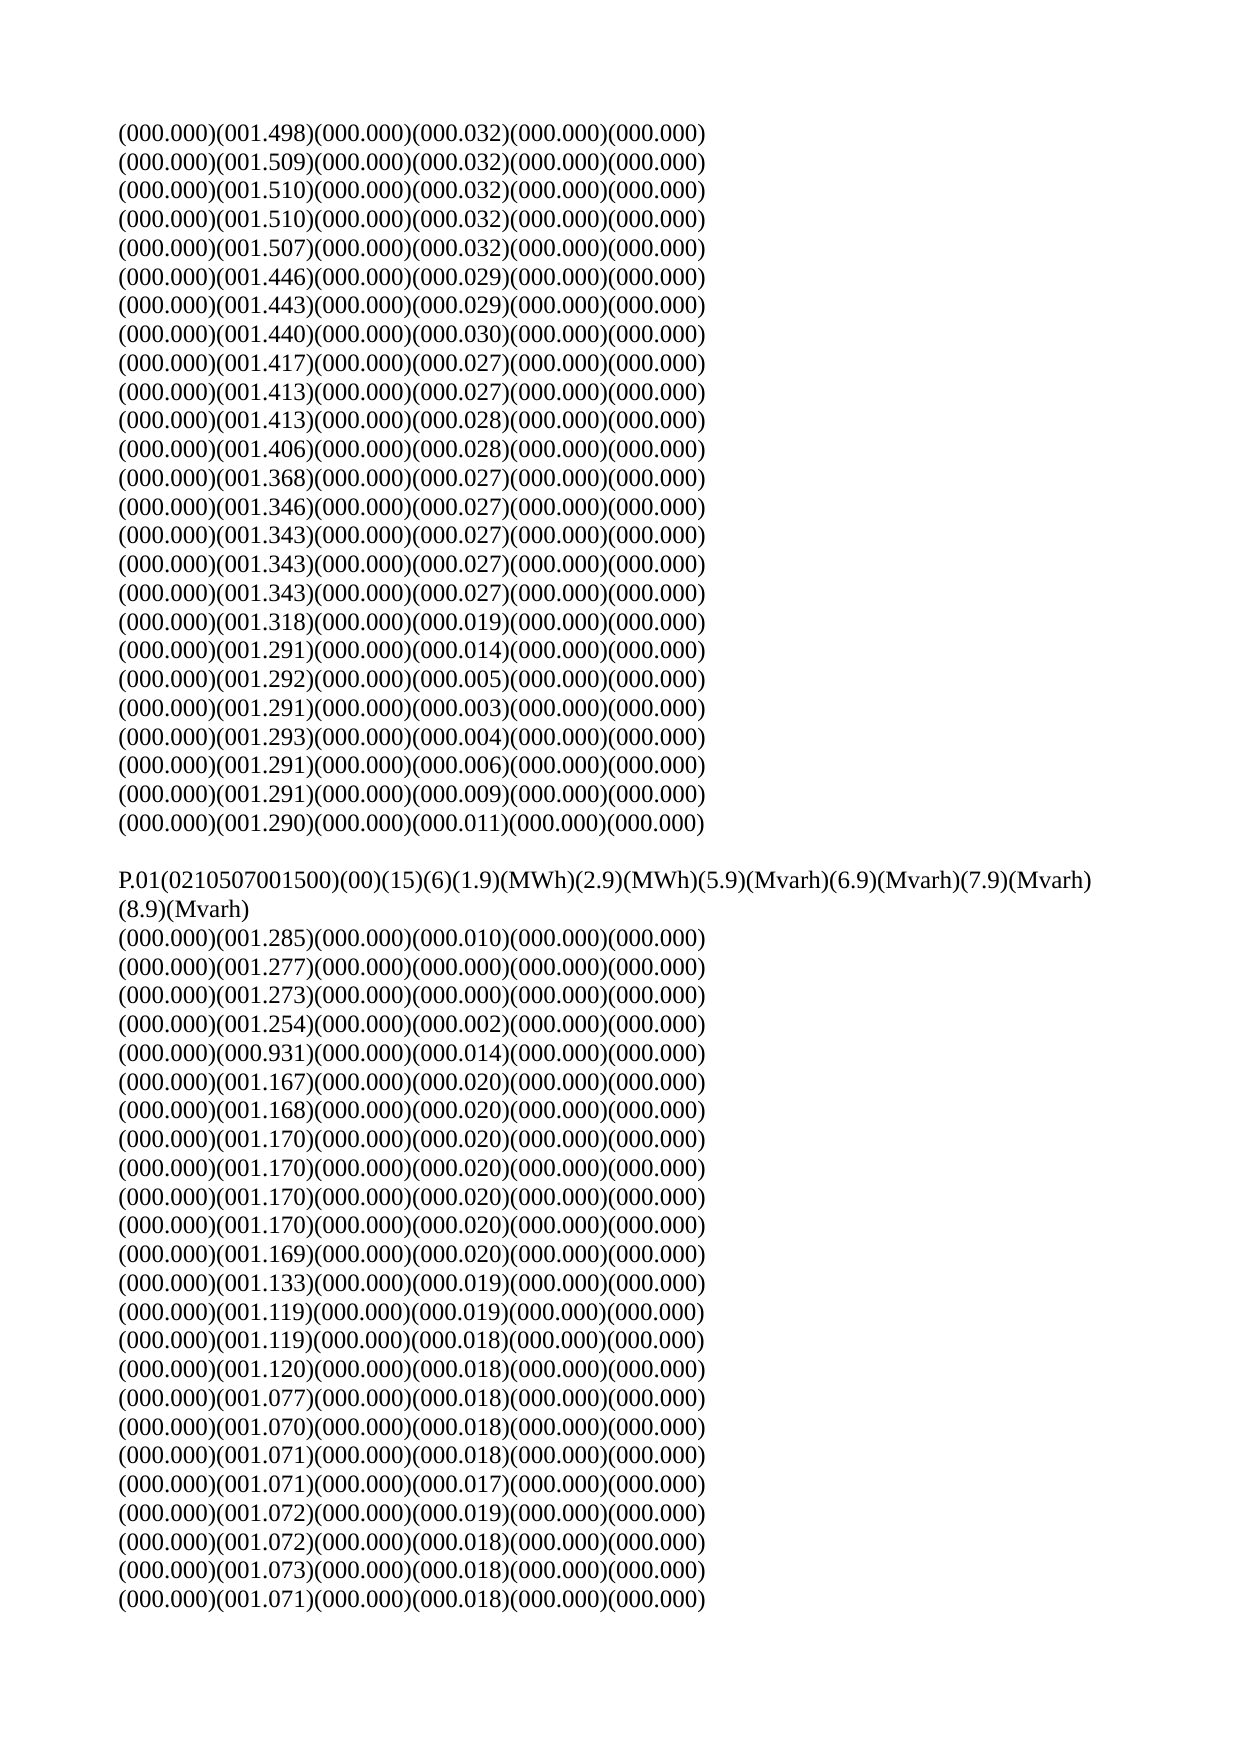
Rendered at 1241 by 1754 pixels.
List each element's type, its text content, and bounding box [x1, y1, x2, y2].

text (000.000)(001.169)(000.000)(000.020)(000.000)(000.000) [118, 1239, 1122, 1268]
text (000.000)(001.446)(000.000)(000.029)(000.000)(000.000) [118, 262, 1122, 291]
text (000.000)(001.170)(000.000)(000.020)(000.000)(000.000) [118, 1211, 1122, 1239]
text (000.000)(001.119)(000.000)(000.018)(000.000)(000.000) [118, 1326, 1122, 1354]
text (000.000)(001.077)(000.000)(000.018)(000.000)(000.000) [118, 1383, 1122, 1412]
text (000.000)(001.133)(000.000)(000.019)(000.000)(000.000) [118, 1268, 1122, 1297]
text (000.000)(001.168)(000.000)(000.020)(000.000)(000.000) [118, 1096, 1122, 1124]
text (000.000)(001.510)(000.000)(000.032)(000.000)(000.000) [118, 204, 1122, 233]
text (000.000)(001.170)(000.000)(000.020)(000.000)(000.000) [118, 1124, 1122, 1153]
text (000.000)(001.170)(000.000)(000.020)(000.000)(000.000) [118, 1153, 1122, 1182]
text (000.000)(001.343)(000.000)(000.027)(000.000)(000.000) [118, 549, 1122, 578]
text (000.000)(001.291)(000.000)(000.006)(000.000)(000.000) [118, 751, 1122, 779]
text (000.000)(001.291)(000.000)(000.014)(000.000)(000.000) [118, 636, 1122, 664]
text (000.000)(001.293)(000.000)(000.004)(000.000)(000.000) [118, 722, 1122, 751]
text (000.000)(001.498)(000.000)(000.032)(000.000)(000.000) [118, 118, 1122, 147]
text (000.000)(001.119)(000.000)(000.019)(000.000)(000.000) [118, 1297, 1122, 1326]
text (000.000)(001.343)(000.000)(000.027)(000.000)(000.000) [118, 578, 1122, 607]
text (000.000)(001.120)(000.000)(000.018)(000.000)(000.000) [118, 1354, 1122, 1383]
text (000.000)(001.413)(000.000)(000.027)(000.000)(000.000) [118, 377, 1122, 406]
text (000.000)(001.072)(000.000)(000.019)(000.000)(000.000) [118, 1498, 1122, 1527]
text (000.000)(001.291)(000.000)(000.009)(000.000)(000.000) [118, 779, 1122, 808]
text (000.000)(001.291)(000.000)(000.003)(000.000)(000.000) [118, 693, 1122, 722]
text (000.000)(001.277)(000.000)(000.000)(000.000)(000.000) [118, 952, 1122, 981]
text (000.000)(001.292)(000.000)(000.005)(000.000)(000.000) [118, 664, 1122, 693]
text (000.000)(001.070)(000.000)(000.018)(000.000)(000.000) [118, 1412, 1122, 1441]
text (000.000)(001.071)(000.000)(000.018)(000.000)(000.000) [118, 1441, 1122, 1469]
text (000.000)(001.507)(000.000)(000.032)(000.000)(000.000) [118, 233, 1122, 262]
text (000.000)(001.443)(000.000)(000.029)(000.000)(000.000) [118, 291, 1122, 319]
text (000.000)(001.368)(000.000)(000.027)(000.000)(000.000) [118, 463, 1122, 492]
text (000.000)(001.417)(000.000)(000.027)(000.000)(000.000) [118, 348, 1122, 377]
text (000.000)(000.931)(000.000)(000.014)(000.000)(000.000) [118, 1038, 1122, 1067]
text (000.000)(001.406)(000.000)(000.028)(000.000)(000.000) [118, 434, 1122, 463]
text (000.000)(001.343)(000.000)(000.027)(000.000)(000.000) [118, 521, 1122, 549]
text (000.000)(001.285)(000.000)(000.010)(000.000)(000.000) [118, 923, 1122, 952]
text (000.000)(001.072)(000.000)(000.018)(000.000)(000.000) [118, 1527, 1122, 1556]
text (000.000)(001.413)(000.000)(000.028)(000.000)(000.000) [118, 406, 1122, 434]
text (000.000)(001.254)(000.000)(000.002)(000.000)(000.000) [118, 1009, 1122, 1038]
text (000.000)(001.510)(000.000)(000.032)(000.000)(000.000) [118, 176, 1122, 204]
text P.01(0210507001500)(00)(15)(6)(1.9)(MWh)(2.9)(MWh)(5.9)(Mvarh)(6.9)(Mvarh)(7.9)(Mvarh)(8.9)(Mvarh) [118, 866, 1122, 923]
text (000.000)(001.170)(000.000)(000.020)(000.000)(000.000) [118, 1182, 1122, 1211]
text (000.000)(001.290)(000.000)(000.011)(000.000)(000.000) [118, 808, 1122, 837]
text (000.000)(001.273)(000.000)(000.000)(000.000)(000.000) [118, 981, 1122, 1009]
text (000.000)(001.073)(000.000)(000.018)(000.000)(000.000) [118, 1556, 1122, 1584]
text (000.000)(001.318)(000.000)(000.019)(000.000)(000.000) [118, 607, 1122, 636]
text (000.000)(001.509)(000.000)(000.032)(000.000)(000.000) [118, 147, 1122, 176]
text (000.000)(001.346)(000.000)(000.027)(000.000)(000.000) [118, 492, 1122, 521]
text (000.000)(001.440)(000.000)(000.030)(000.000)(000.000) [118, 319, 1122, 348]
text (000.000)(001.071)(000.000)(000.017)(000.000)(000.000) [118, 1469, 1122, 1498]
text (000.000)(001.167)(000.000)(000.020)(000.000)(000.000) [118, 1067, 1122, 1096]
text (000.000)(001.071)(000.000)(000.018)(000.000)(000.000) [118, 1584, 1122, 1613]
